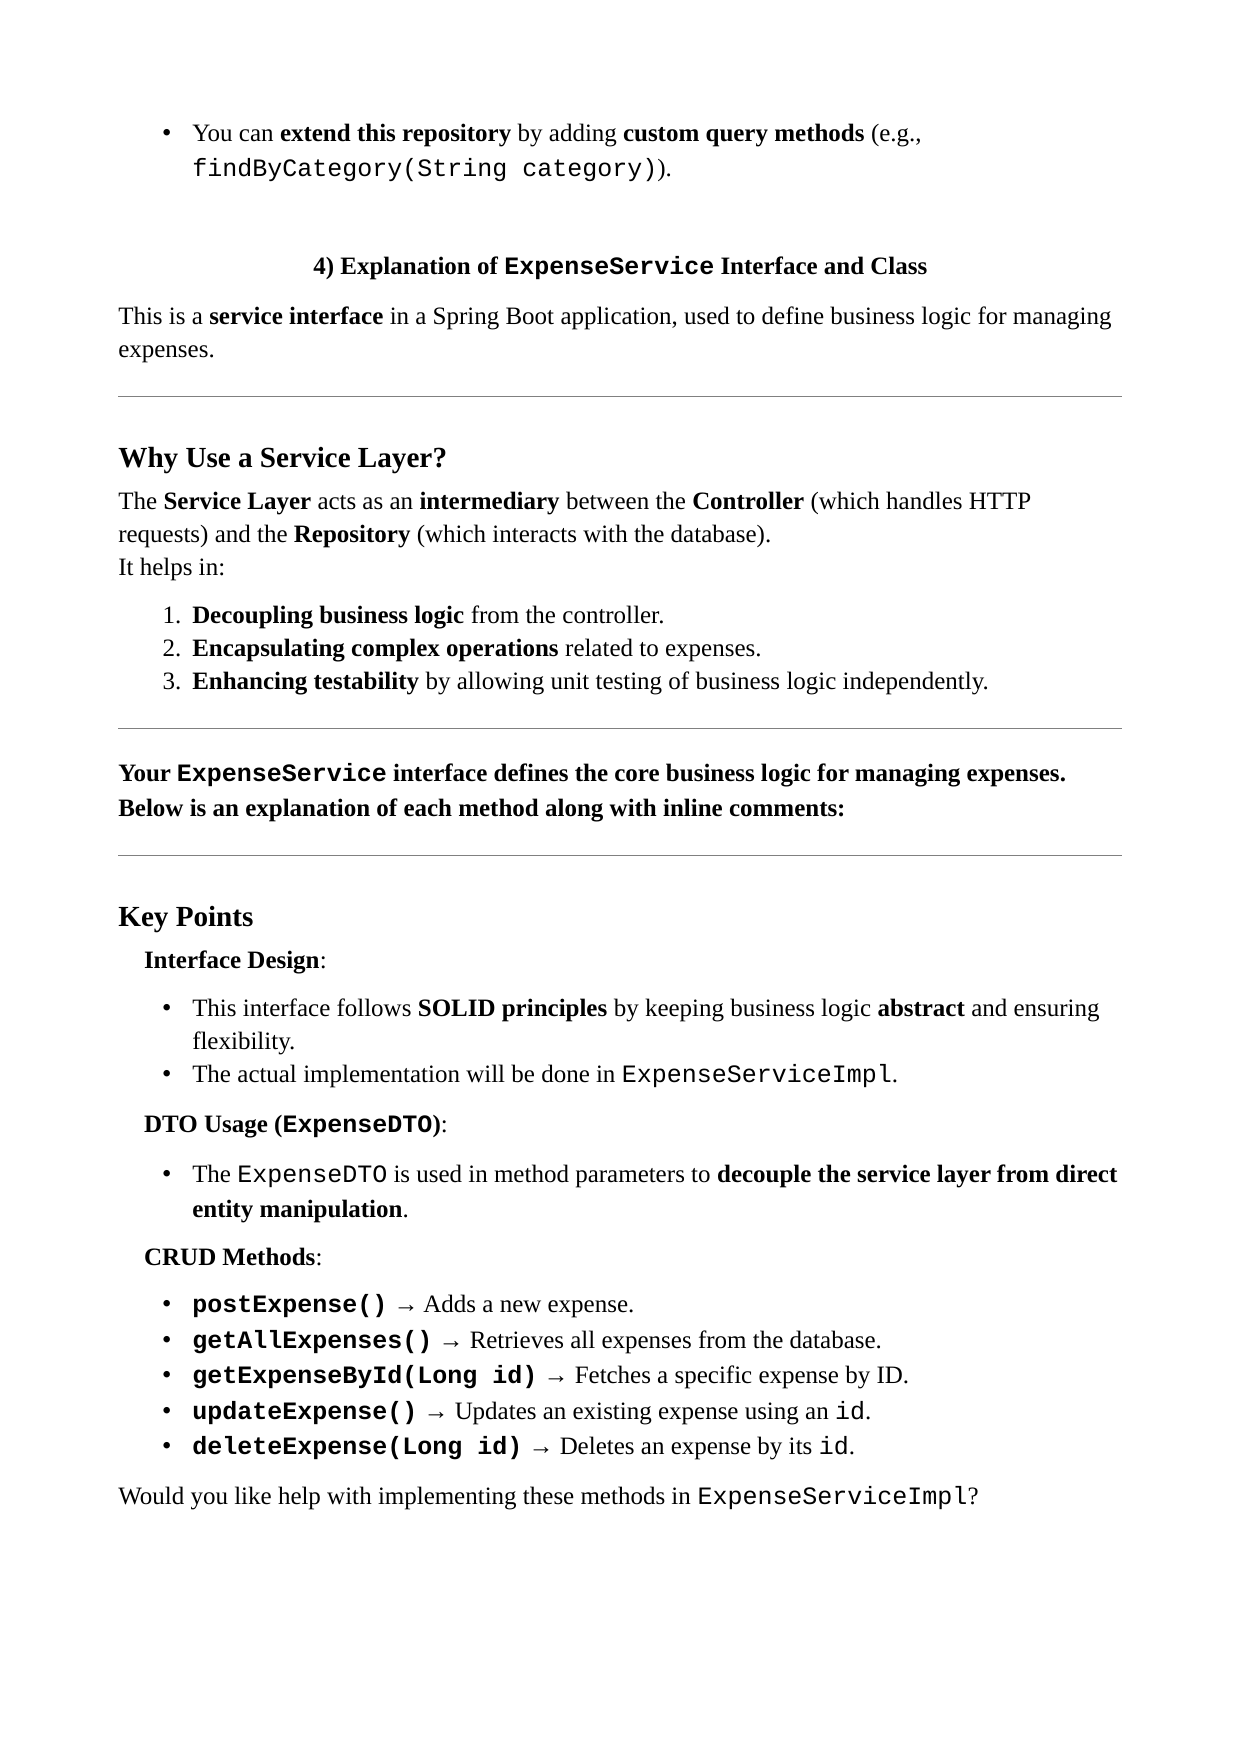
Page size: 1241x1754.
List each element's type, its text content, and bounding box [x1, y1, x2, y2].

list deleteExpense(Long id) → Deletes an expense by its id. [162, 1431, 1122, 1462]
list getAllExpenses() → Retrieves all expenses from the database. [162, 1325, 1122, 1356]
text Would you like help with implementing these methods in ExpenseServiceImpl? 🚀 [118, 1481, 1122, 1512]
list Decoupling business logic from the controller. [162, 600, 1122, 629]
text 4) Explanation of ExpenseService Interface and Class [118, 251, 1122, 282]
subtitle Why Use a Service Layer? [118, 440, 1122, 474]
list Encapsulating complex operations related to expenses. [162, 633, 1122, 662]
list getExpenseById(Long id) → Fetches a specific expense by ID. [162, 1360, 1122, 1391]
list You can extend this repository by adding custom query methods (e.g., findByCategory(String category)). [162, 118, 1122, 184]
list postExpense() → Adds a new expense. [162, 1289, 1122, 1320]
subtitle Key Points [118, 899, 1122, 933]
list The actual implementation will be done in ExpenseServiceImpl. [162, 1059, 1122, 1090]
text ✅ Interface Design: [118, 946, 1122, 974]
text ✅ DTO Usage (ExpenseDTO): [118, 1109, 1122, 1140]
list This interface follows SOLID principles by keeping business logic abstract and ensuring flexibility. [162, 993, 1122, 1055]
text ✅ CRUD Methods: [118, 1242, 1122, 1271]
text This is a service interface in a Spring Boot application, used to define business logic for managing expenses. [118, 301, 1122, 363]
text Your ExpenseService interface defines the core business logic for managing expenses. Below is an explanation of each method along with inline comments: [118, 758, 1122, 822]
text The Service Layer acts as an intermediary between the Controller (which handles HTTP requests) and the Repository (which interacts with the database). It helps in: [118, 486, 1122, 581]
list The ExpenseDTO is used in method parameters to decouple the service layer from direct entity manipulation. [162, 1159, 1122, 1223]
list updateExpense() → Updates an existing expense using an id. [162, 1396, 1122, 1427]
list Enhancing testability by allowing unit testing of business logic independently. [162, 666, 1122, 695]
